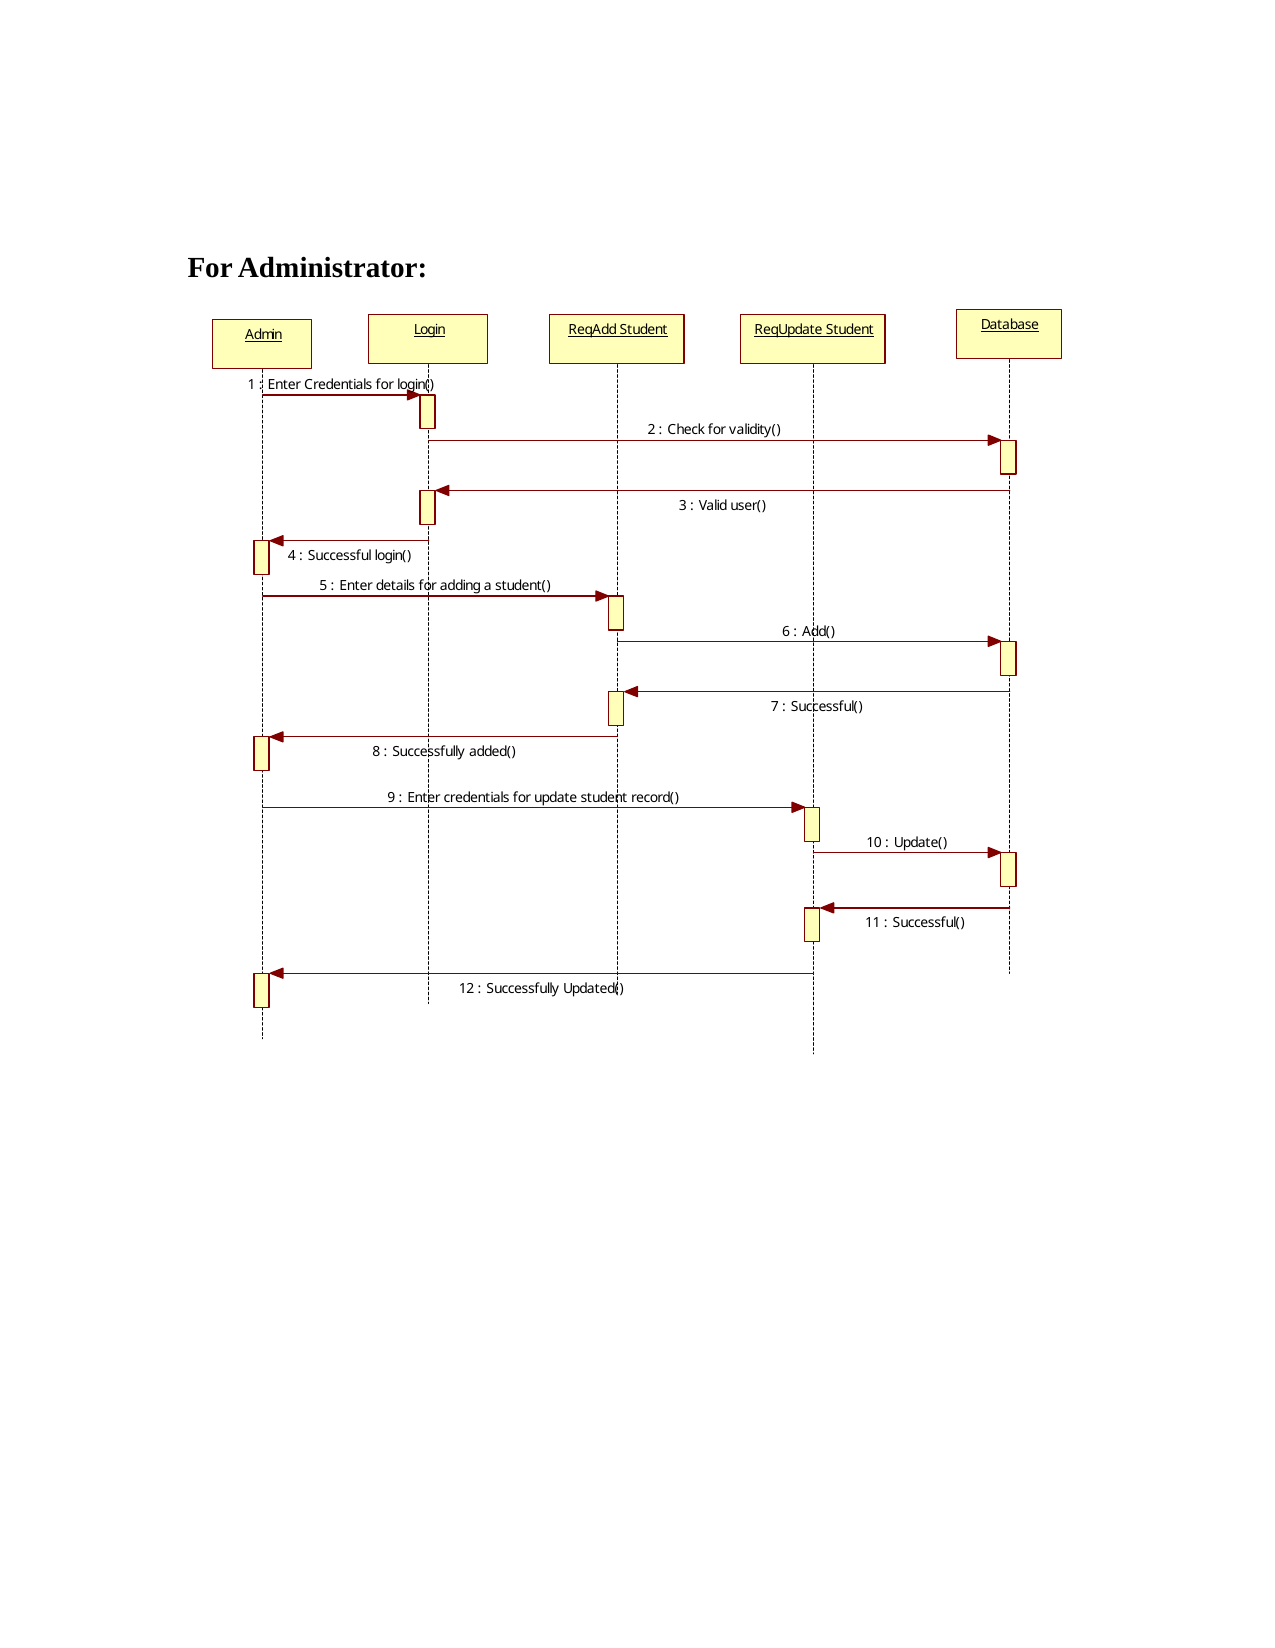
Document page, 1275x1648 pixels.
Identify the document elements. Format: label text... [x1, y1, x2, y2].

text For Administrator: [187, 251, 1088, 284]
